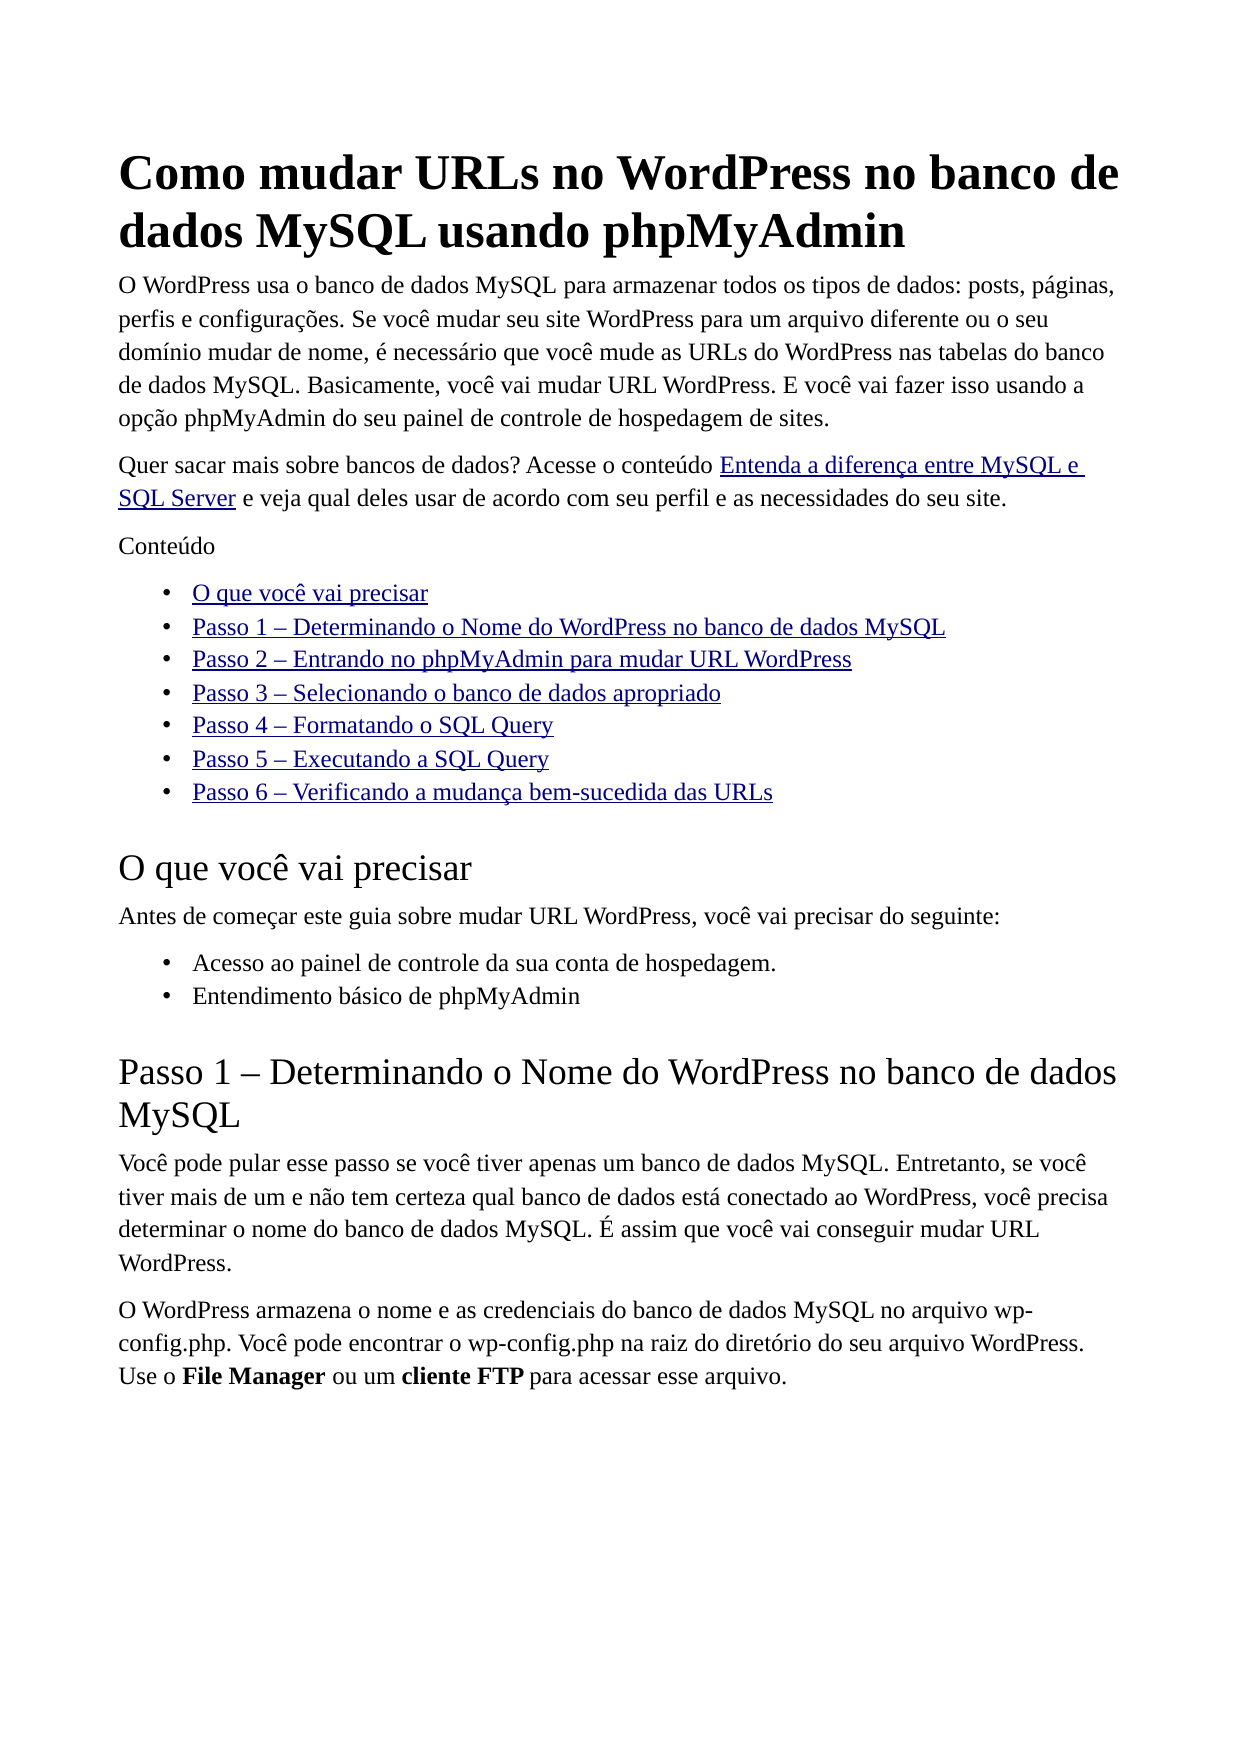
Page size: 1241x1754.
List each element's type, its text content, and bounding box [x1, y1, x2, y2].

list Passo 2 – Entrando no phpMyAdmin para mudar URL WordPress [162, 644, 1122, 673]
text O WordPress usa o banco de dados MySQL para armazenar todos os tipos de dados: posts, páginas, perfis e configurações. Se você mudar seu site WordPress para um arquivo diferente ou o seu domínio mudar de nome, é necessário que você mude as URLs do WordPress nas tabelas do banco de dados MySQL. Basicamente, você vai mudar URL WordPress. E você vai fazer isso usando a opção phpMyAdmin do seu painel de controle de hospedagem de sites. [118, 271, 1122, 431]
text Você pode pular esse passo se você tiver apenas um banco de dados MySQL. Entretanto, se você tiver mais de um e não tem certeza qual banco de dados está conectado ao WordPress, você precisa determinar o nome do banco de dados MySQL. É assim que você vai conseguir mudar URL WordPress. [118, 1148, 1122, 1276]
list Passo 6 – Verificando a mudança bem-sucedida das URLs [162, 777, 1122, 805]
text O WordPress armazena o nome e as credenciais do banco de dados MySQL no arquivo wp-config.php. Você pode encontrar o wp-config.php na raiz do diretório do seu arquivo WordPress. Use o File Manager ou um cliente FTP para acessar esse arquivo. [118, 1295, 1122, 1390]
list Entendimento básico de phpMyAdmin [162, 981, 1122, 1010]
text Antes de começar este guia sobre mudar URL WordPress, você vai precisar do seguinte: [118, 901, 1122, 929]
list Passo 4 – Formatando o SQL Query [162, 711, 1122, 739]
list Acesso ao painel de controle da sua conta de hospedagem. [162, 948, 1122, 977]
subtitle Como mudar URLs no WordPress no banco de dados MySQL usando phpMyAdmin [118, 143, 1122, 258]
subtitle O que você vai precisar [118, 845, 1122, 888]
list O que você vai precisar [162, 578, 1122, 607]
list Passo 3 – Selecionando o banco de dados apropriado [162, 678, 1122, 706]
text Conteúdo [118, 531, 1122, 560]
subtitle Passo 1 – Determinando o Nome do WordPress no banco de dados MySQL [118, 1050, 1122, 1136]
list Passo 5 – Executando a SQL Query [162, 744, 1122, 772]
list Passo 1 – Determinando o Nome do WordPress no banco de dados MySQL [162, 612, 1122, 640]
text Quer sacar mais sobre bancos de dados? Acesse o conteúdo Entenda a diferença entre MySQL e SQL Server e veja qual deles usar de acordo com seu perfil e as necessidades do seu site. [118, 450, 1122, 512]
